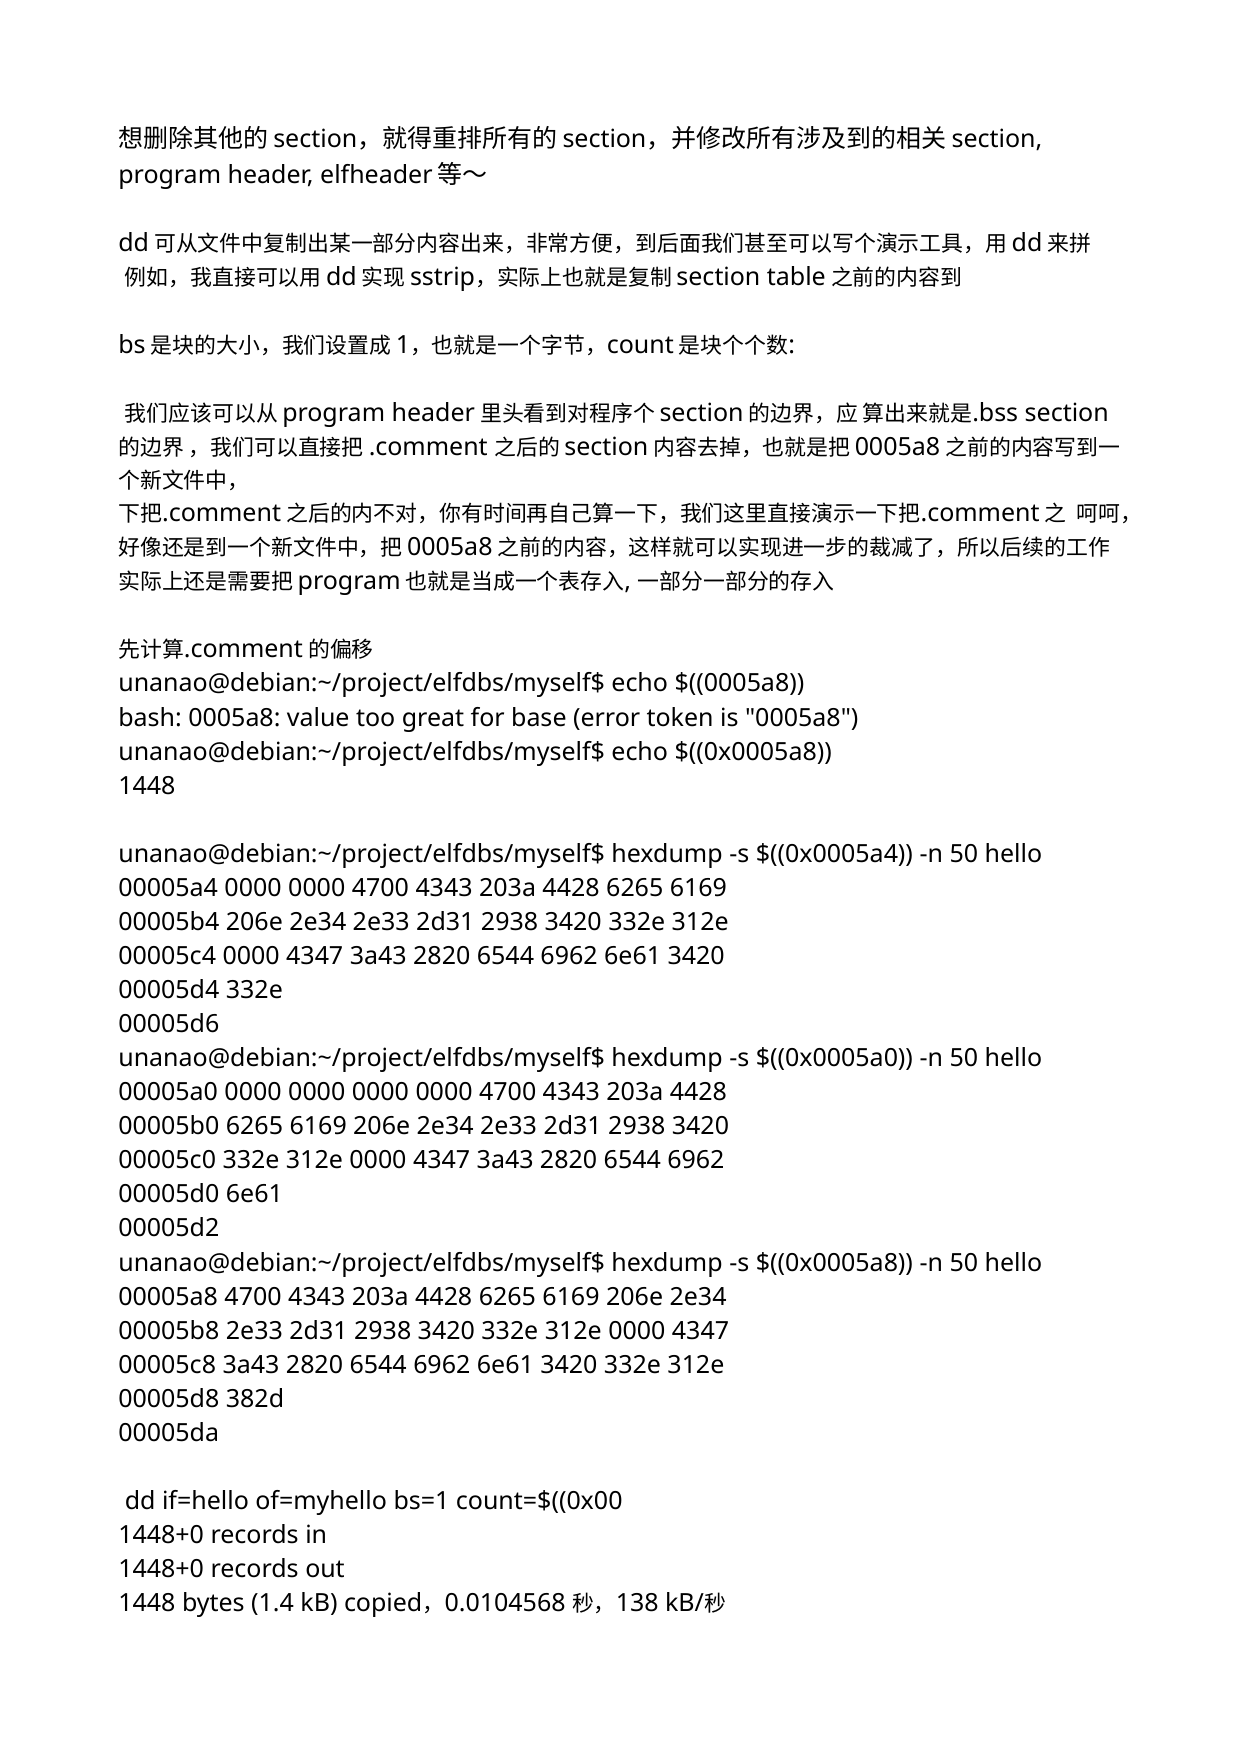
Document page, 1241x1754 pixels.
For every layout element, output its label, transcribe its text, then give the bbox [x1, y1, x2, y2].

text 例如，我直接可以用dd实现sstrip，实际上也就是复制section table之前的内容到 [118, 259, 1122, 293]
text 00005c0 332e 312e 0000 4347 3a43 2820 6544 6962 [118, 1142, 1122, 1176]
text bash: 0005a8: value too great for base (error token is "0005a8") [118, 699, 1122, 733]
text 1448+0 records out [118, 1551, 1122, 1585]
text 1448 bytes (1.4 kB) copied，0.0104568 秒，138 kB/秒 [118, 1585, 1122, 1619]
text 00005a8 4700 4343 203a 4428 6265 6169 206e 2e34 [118, 1278, 1122, 1312]
text 先计算.comment的偏移 [118, 631, 1122, 665]
text 00005d4 332e [118, 972, 1122, 1006]
text 00005b4 206e 2e34 2e33 2d31 2938 3420 332e 312e [118, 903, 1122, 938]
text unanao@debian:~/project/elfdbs/myself$ hexdump -s $((0x0005a8)) -n 50 hello [118, 1244, 1122, 1278]
text 00005d6 [118, 1006, 1122, 1040]
text 00005b0 6265 6169 206e 2e34 2e33 2d31 2938 3420 [118, 1108, 1122, 1142]
text 00005b8 2e33 2d31 2938 3420 332e 312e 0000 4347 [118, 1312, 1122, 1346]
text 下把.comment之后的内不对，你有时间再自己算一下，我们这里直接演示一下把.comment之 呵呵，好像还是到一个新文件中，把0005a8之前的内容，这样就可以实现进一步的裁减了，所以后续的工作实际上还是需要把program也就是当成一个表存入, 一部分一部分的存入 [118, 495, 1122, 597]
text unanao@debian:~/project/elfdbs/myself$ hexdump -s $((0x0005a0)) -n 50 hello [118, 1040, 1122, 1074]
text 00005c8 3a43 2820 6544 6962 6e61 3420 332e 312e [118, 1346, 1122, 1380]
text 1448 [118, 767, 1122, 801]
text dd可从文件中复制出某一部分内容出来，非常方便，到后面我们甚至可以写个演示工具，用dd来拼 [118, 225, 1122, 259]
text 00005a0 0000 0000 0000 0000 4700 4343 203a 4428 [118, 1074, 1122, 1108]
text bs是块的大小，我们设置成1，也就是一个字节，count是块个个数: [118, 327, 1122, 361]
text 我们应该可以从program header里头看到对程序个section的边界，应 算出来就是.bss section的边界 ，我们可以直接把 .comment 之后的section内容去掉，也就是把0005a8之前的内容写到一个新文件中， [118, 395, 1122, 495]
text 00005d0 6e61 [118, 1176, 1122, 1210]
text unanao@debian:~/project/elfdbs/myself$ hexdump -s $((0x0005a4)) -n 50 hello [118, 835, 1122, 869]
text 00005da [118, 1414, 1122, 1448]
text unanao@debian:~/project/elfdbs/myself$ echo $((0x0005a8)) [118, 733, 1122, 767]
text 00005d2 [118, 1210, 1122, 1244]
text 00005c4 0000 4347 3a43 2820 6544 6962 6e61 3420 [118, 938, 1122, 972]
text 00005a4 0000 0000 4700 4343 203a 4428 6265 6169 [118, 869, 1122, 903]
text dd if=hello of=myhello bs=1 count=$((0x00 [118, 1483, 1122, 1517]
text 想删除其他的section，就得重排所有的section，并修改所有涉及到的相关section, program header, elfheader等～ [118, 118, 1122, 225]
text 1448+0 records in [118, 1517, 1122, 1551]
text unanao@debian:~/project/elfdbs/myself$ echo $((0005a8)) [118, 665, 1122, 699]
text 00005d8 382d [118, 1380, 1122, 1414]
